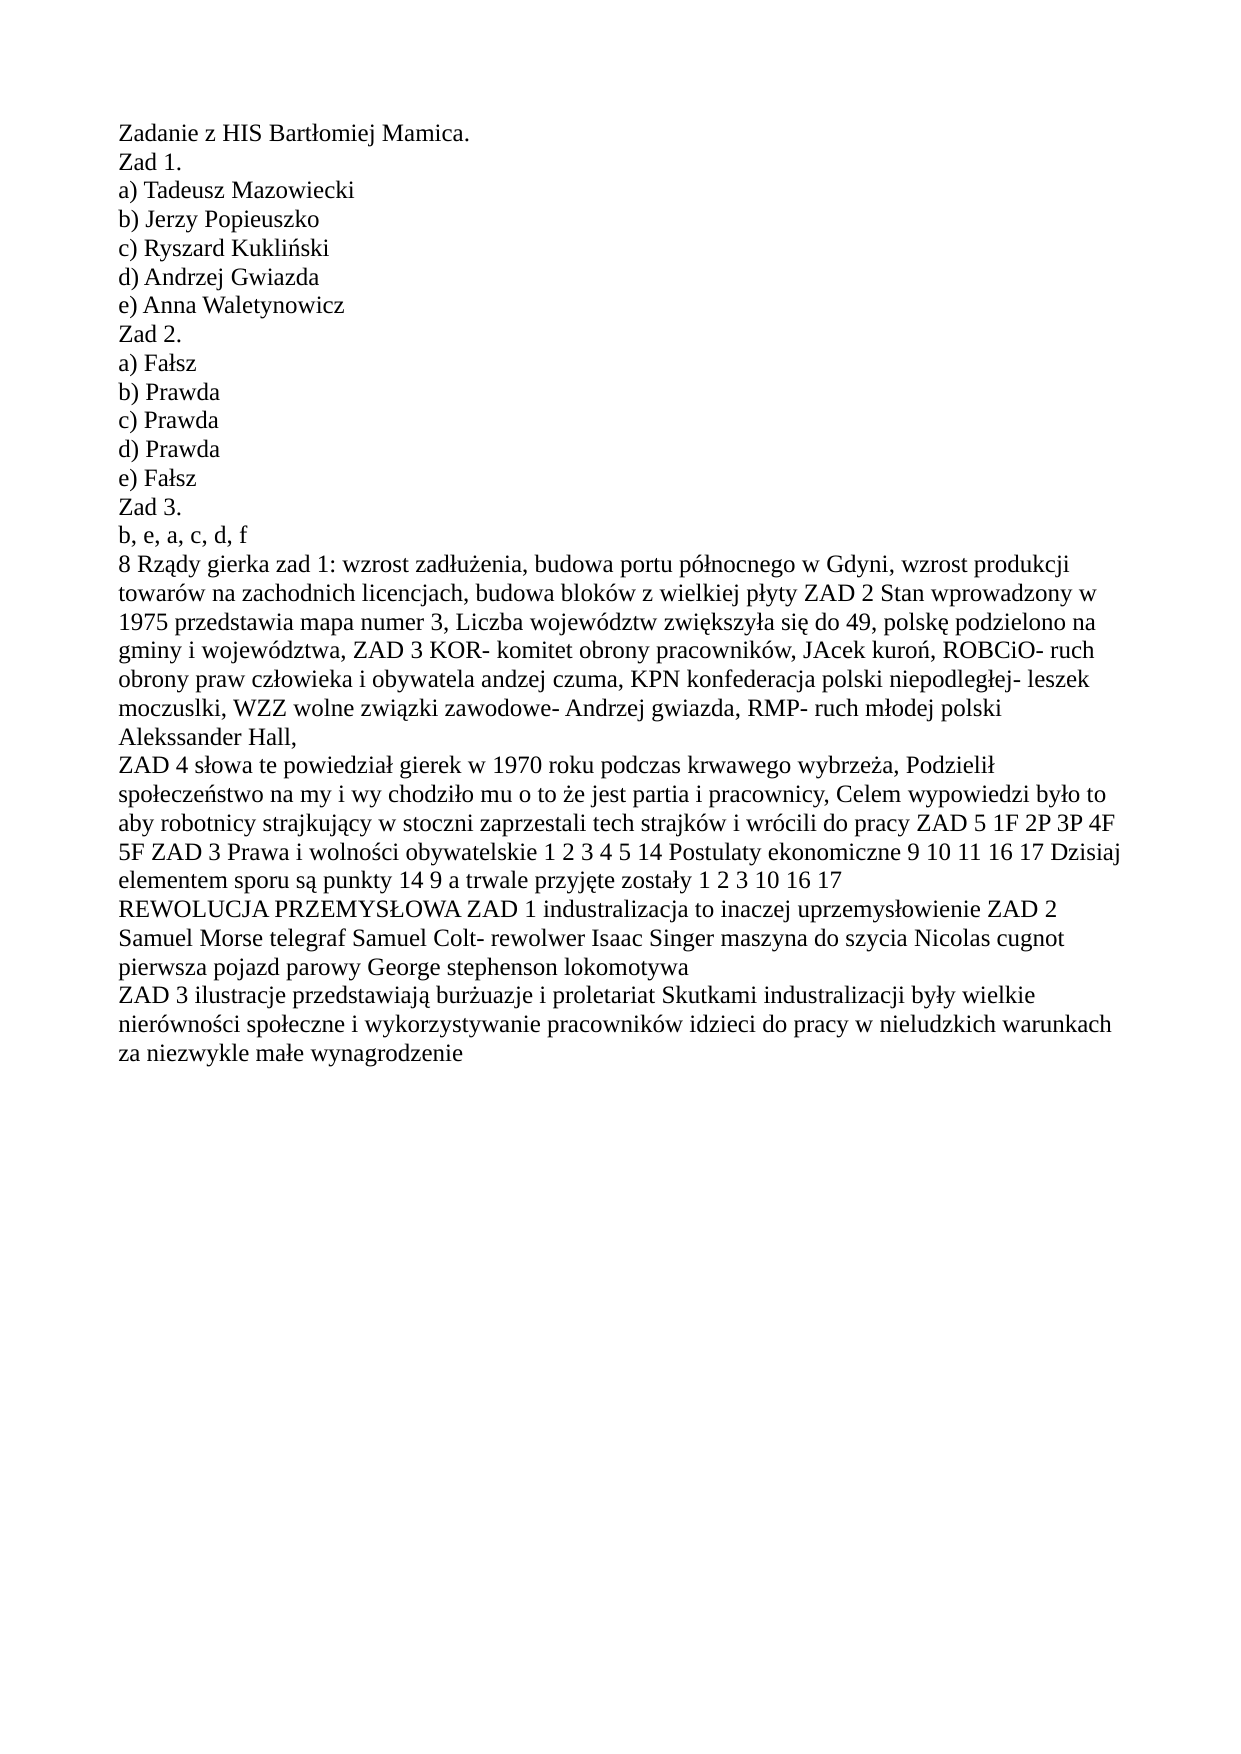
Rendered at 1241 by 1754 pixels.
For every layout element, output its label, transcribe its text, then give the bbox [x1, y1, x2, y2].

text e) Fałsz [118, 463, 1122, 492]
text d) Andrzej Gwiazda [118, 262, 1122, 291]
text Zad 2. [118, 319, 1122, 348]
text ZAD 4 słowa te powiedział gierek w 1970 roku podczas krwawego wybrzeża, Podzielił społeczeństwo na my i wy chodziło mu o to że jest partia i pracownicy, Celem wypowiedzi było to aby robotnicy strajkujący w stoczni zaprzestali tech strajków i wrócili do pracy ZAD 5 1F 2P 3P 4F 5F ZAD 3 Prawa i wolności obywatelskie 1 2 3 4 5 14 Postulaty ekonomiczne 9 10 11 16 17 Dzisiaj elementem sporu są punkty 14 9 a trwale przyjęte zostały 1 2 3 10 16 17 [118, 751, 1122, 894]
text ZAD 3 ilustracje przedstawiają burżuazje i proletariat Skutkami industralizacji były wielkie nierówności społeczne i wykorzystywanie pracowników idzieci do pracy w nieludzkich warunkach za niezwykle małe wynagrodzenie [118, 981, 1122, 1067]
text Zad 3. [118, 492, 1122, 521]
text Zadanie z HIS Bartłomiej Mamica. [118, 118, 1122, 147]
text c) Ryszard Kukliński [118, 233, 1122, 262]
text a) Tadeusz Mazowiecki [118, 176, 1122, 204]
text b) Jerzy Popieuszko [118, 204, 1122, 233]
text Zad 1. [118, 147, 1122, 176]
text REWOLUCJA PRZEMYSŁOWA ZAD 1 industralizacja to inaczej uprzemysłowienie ZAD 2 Samuel Morse telegraf Samuel Colt- rewolwer Isaac Singer maszyna do szycia Nicolas cugnot pierwsza pojazd parowy George stephenson lokomotywa [118, 894, 1122, 981]
text b) Prawda [118, 377, 1122, 406]
text a) Fałsz [118, 348, 1122, 377]
text b, e, a, c, d, f [118, 521, 1122, 549]
text e) Anna Waletynowicz [118, 291, 1122, 319]
text c) Prawda [118, 406, 1122, 434]
text 8 Rządy gierka zad 1: wzrost zadłużenia, budowa portu północnego w Gdyni, wzrost produkcji towarów na zachodnich licencjach, budowa bloków z wielkiej płyty ZAD 2 Stan wprowadzony w 1975 przedstawia mapa numer 3, Liczba województw zwiększyła się do 49, polskę podzielono na gminy i województwa, ZAD 3 KOR- komitet obrony pracowników, JAcek kuroń, ROBCiO- ruch obrony praw człowieka i obywatela andzej czuma, KPN konfederacja polski niepodległej- leszek moczuslki, WZZ wolne związki zawodowe- Andrzej gwiazda, RMP- ruch młodej polski Alekssander Hall, [118, 549, 1122, 751]
text d) Prawda [118, 434, 1122, 463]
